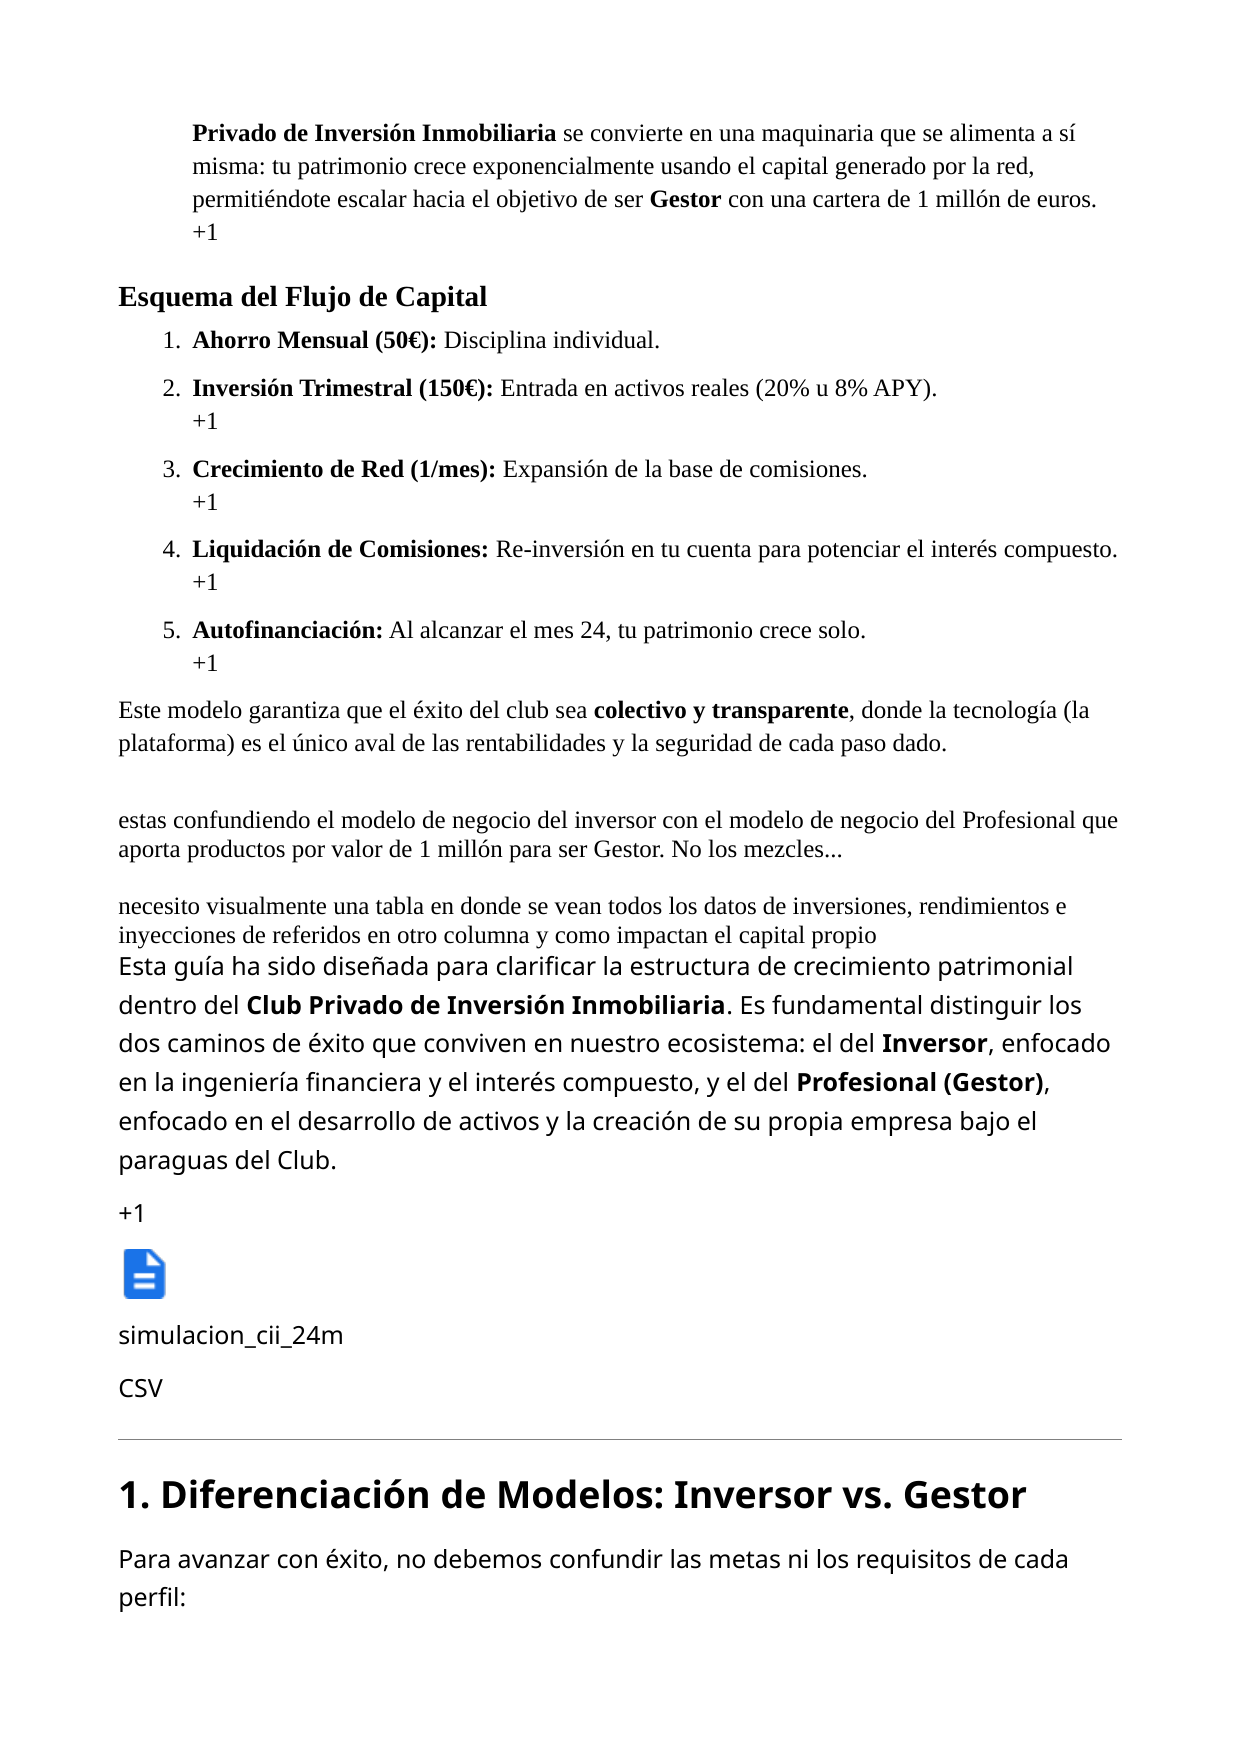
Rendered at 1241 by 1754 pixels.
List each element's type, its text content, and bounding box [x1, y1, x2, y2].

table_cell 1. Diferenciación de Modelos: Inversor vs. Gestor Para avanzar con éxito, no debemos confundir las metas ni los requisitos de cada perfil: [118, 1440, 1122, 1633]
picture [118, 1249, 169, 1299]
table_cell estas confundiendo el modelo de negocio del inversor con el modelo de negocio del Profesional que aporta productos por valor de 1 millón para ser Gestor. No los mezcles... necesito visualmente una tabla en donde se vean todos los datos de inversiones, rendimientos e inyecciones de referidos en otro columna y como impactan el capital propio [118, 805, 1122, 949]
table_cell Privado de Inversión Inmobiliaria se convierte en una maquinaria que se alimenta a sí misma: tu patrimonio crece exponencialmente usando el capital generado por la red, permitiéndote escalar hacia el objetivo de ser Gestor con una cartera de 1 millón de euros. +1 Esquema del Flujo de Capital Ahorro Mensual (50€): Disciplina individual. Inversión Trimestral (150€): Entrada en activos reales (20% u 8% APY). +1 Crecimiento de Red (1/mes): Expansión de la base de comisiones. +1 Liquidación de Comisiones: Re-inversión en tu cuenta para potenciar el interés compuesto. +1 Autofinanciación: Al alcanzar el mes 24, tu patrimonio crece solo. +1 Este modelo garantiza que el éxito del club sea colectivo y transparente, donde la tecnología (la plataforma) es el único aval de las rentabilidades y la seguridad de cada paso dado. [118, 118, 1122, 805]
table_cell Esta guía ha sido diseñada para clarificar la estructura de crecimiento patrimonial dentro del Club Privado de Inversión Inmobiliaria. Es fundamental distinguir los dos caminos de éxito que conviven en nuestro ecosistema: el del Inversor, enfocado en la ingeniería financiera y el interés compuesto, y el del Profesional (Gestor), enfocado en el desarrollo de activos y la creación de su propia empresa bajo el paraguas del Club. +1 simulacion_cii_24m CSV [118, 949, 1122, 1439]
